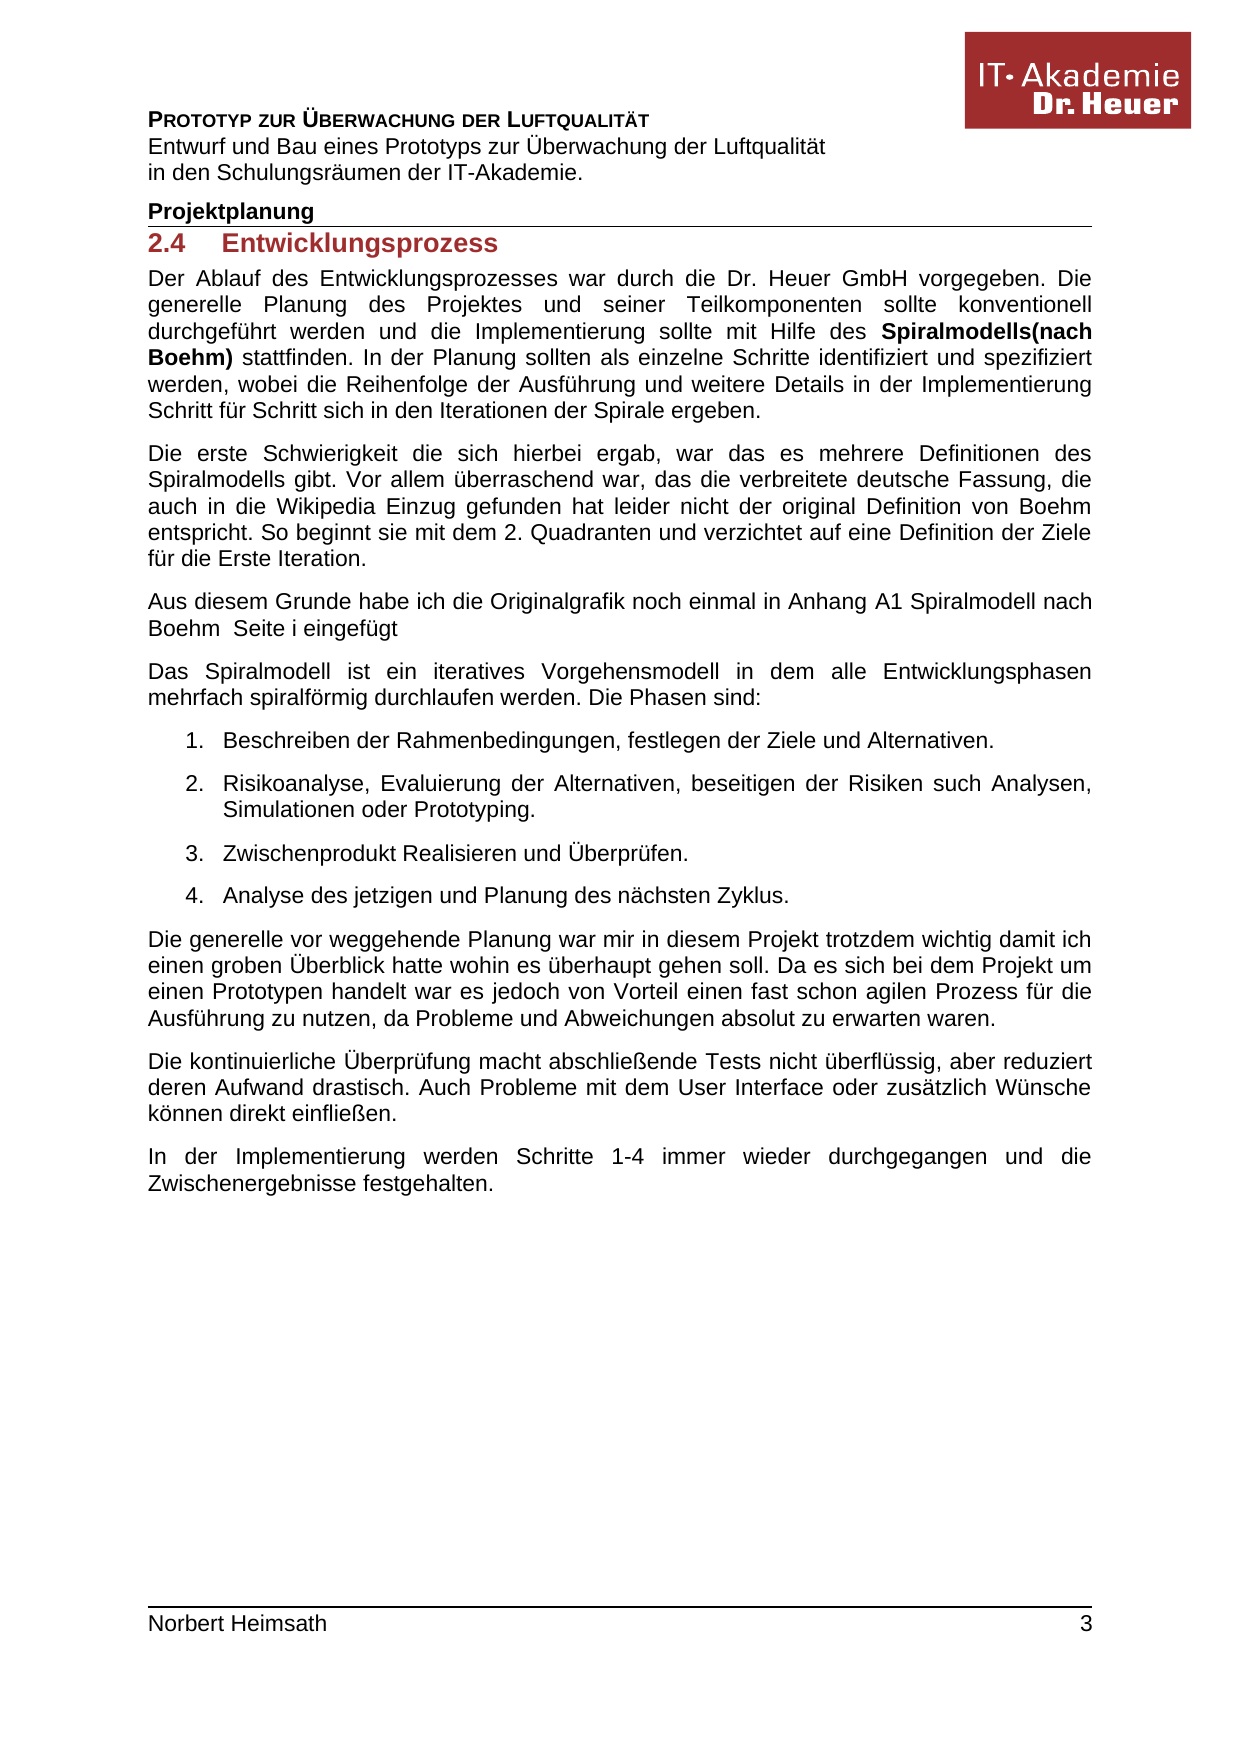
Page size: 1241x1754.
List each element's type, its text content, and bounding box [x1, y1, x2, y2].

list Analyse des jetzigen und Planung des nächsten Zyklus. [185, 882, 1092, 909]
text Die generelle vor weggehende Planung war mir in diesem Projekt trotzdem wichtig damit ich einen groben Überblick hatte wohin es überhaupt gehen soll. Da es sich bei dem Projekt um einen Prototypen handelt war es jedoch von Vorteil einen fast schon agilen Prozess für die Ausführung zu nutzen, da Probleme und Abweichungen absolut zu erwarten waren. [148, 926, 1092, 1031]
text Der Ablauf des Entwicklungsprozesses war durch die Dr. Heuer GmbH vorgegeben. Die generelle Planung des Projektes und seiner Teilkomponenten sollte konventionell durchgeführt werden und die Implementierung sollte mit Hilfe des Spiralmodells(nach Boehm) stattfinden. In der Planung sollten als einzelne Schritte identifiziert und spezifiziert werden, wobei die Reihenfolge der Ausführung und weitere Details in der Implementierung Schritt für Schritt sich in den Iterationen der Spirale ergeben. [148, 265, 1092, 423]
text Das Spiralmodell ist ein iteratives Vorgehensmodell in dem alle Entwicklungsphasen mehrfach spiralförmig durchlaufen werden. Die Phasen sind: [148, 658, 1092, 710]
text Die erste Schwierigkeit die sich hierbei ergab, war das es mehrere Definitionen des Spiralmodells gibt. Vor allem überraschend war, das die verbreitete deutsche Fassung, die auch in die Wikipedia Einzug gefunden hat leider nicht der original Definition von Boehm entspricht. So beginnt sie mit dem 2. Quadranten und verzichtet auf eine Definition der Ziele für die Erste Iteration. [148, 440, 1092, 572]
text In der Implementierung werden Schritte 1-4 immer wieder durchgegangen und die Zwischenergebnisse festgehalten. [148, 1143, 1092, 1196]
subtitle Entwicklungsprozess [148, 227, 1092, 259]
list Zwischenprodukt Realisieren und Überprüfen. [185, 839, 1092, 866]
text Die kontinuierliche Überprüfung macht abschließende Tests nicht überflüssig, aber reduziert deren Aufwand drastisch. Auch Probleme mit dem User Interface oder zusätzlich Wünsche können direkt einfließen. [148, 1048, 1092, 1127]
list Risikoanalyse, Evaluierung der Alternativen, beseitigen der Risiken such Analysen, Simulationen oder Prototyping. [185, 770, 1092, 823]
list Beschreiben der Rahmenbedingungen, festlegen der Ziele und Alternativen. [185, 727, 1092, 753]
text Aus diesem Grunde habe ich die Originalgrafik noch einmal in Anhang A1 Spiralmodell nach Boehm Seite i eingefügt [148, 588, 1092, 641]
